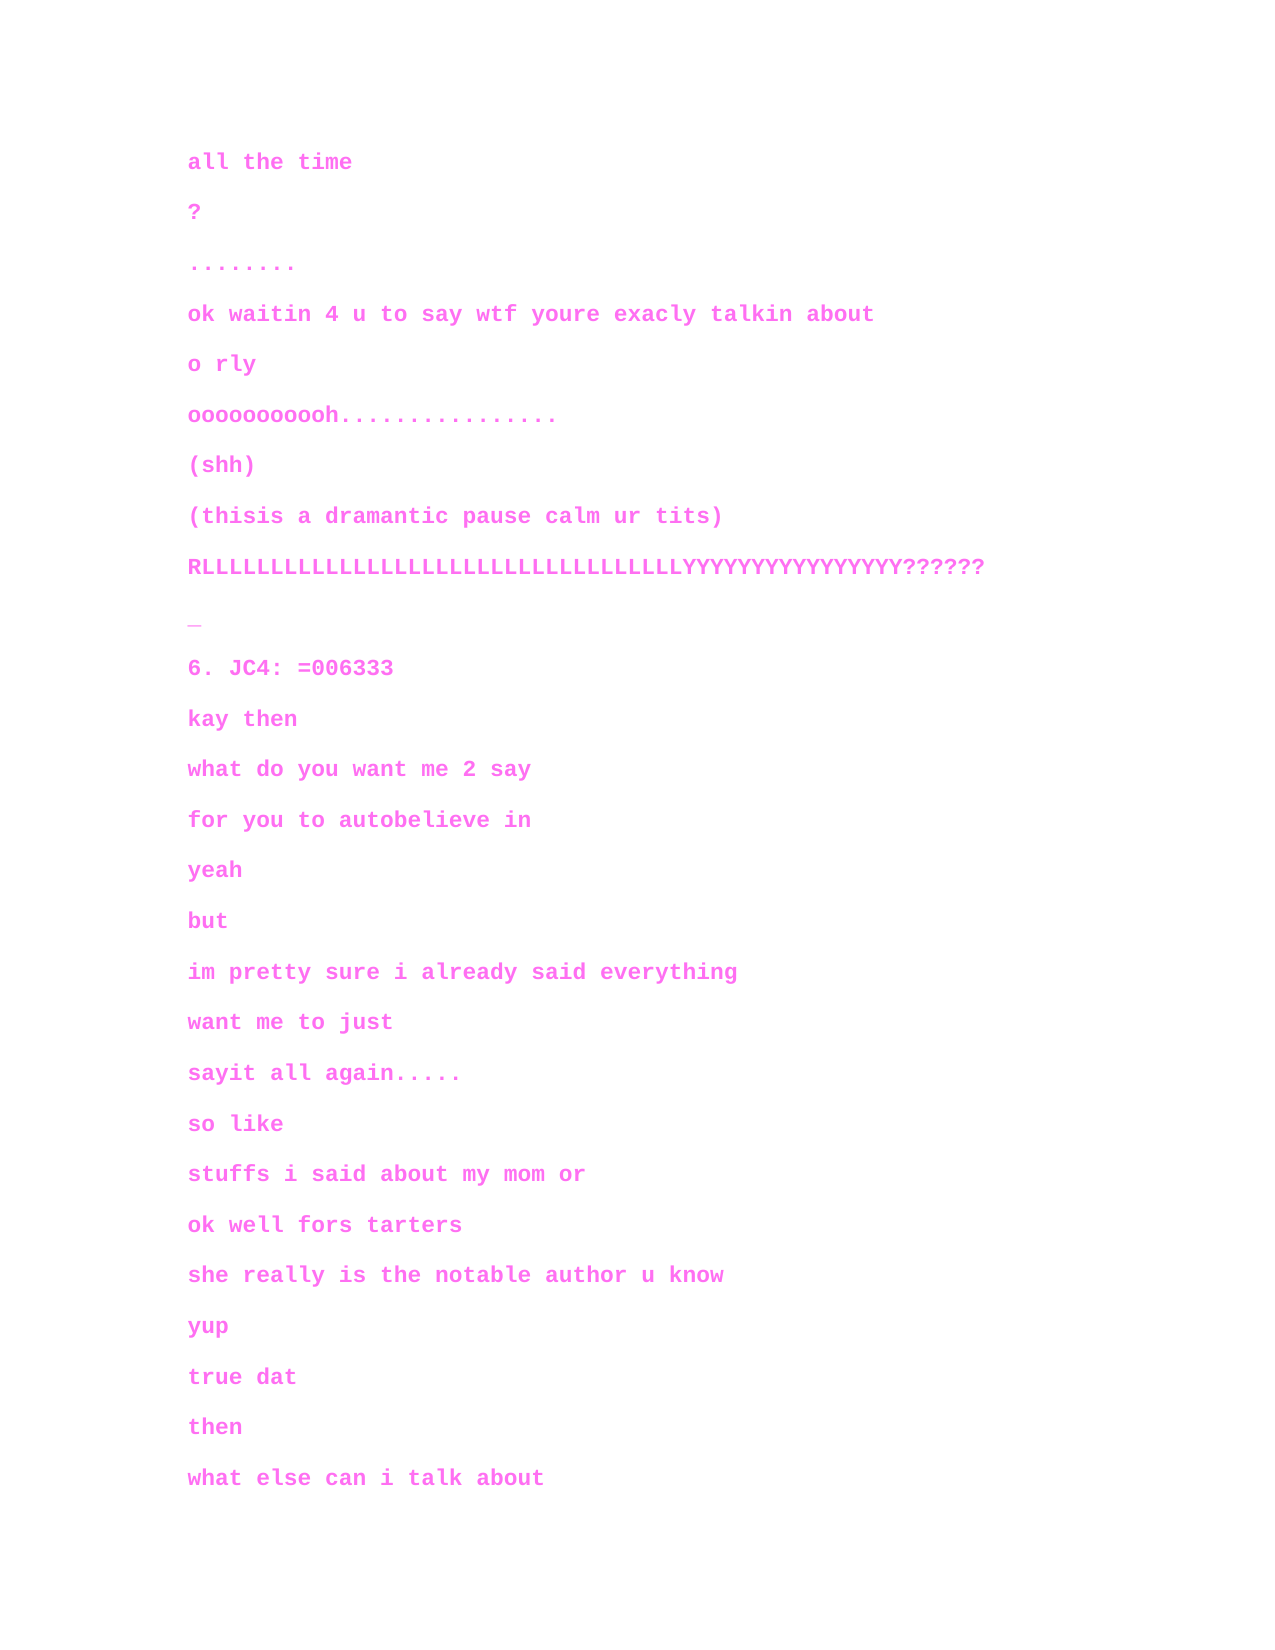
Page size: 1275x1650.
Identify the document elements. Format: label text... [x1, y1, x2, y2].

text ok well fors tarters [187, 1213, 1087, 1239]
text im pretty sure i already said everything [187, 960, 1087, 986]
text want me to just [187, 1011, 1087, 1037]
text all the time [187, 150, 1087, 176]
text kay then [187, 707, 1087, 733]
text what do you want me 2 say [187, 757, 1087, 783]
text ok waitin 4 u to say wtf youre exacly talkin about [187, 302, 1087, 328]
text but [187, 909, 1087, 935]
text then [187, 1416, 1087, 1442]
text ooooooooooh................ [187, 403, 1087, 429]
text _ [187, 606, 1087, 632]
text so like [187, 1112, 1087, 1138]
text stuffs i said about my mom or [187, 1162, 1087, 1188]
text yup [187, 1314, 1087, 1340]
text yeah [187, 859, 1087, 885]
text RLLLLLLLLLLLLLLLLLLLLLLLLLLLLLLLLLLLYYYYYYYYYYYYYYYY?????? [187, 555, 1087, 581]
text true dat [187, 1365, 1087, 1391]
text sayit all again..... [187, 1061, 1087, 1087]
text for you to autobelieve in [187, 808, 1087, 834]
text o rly [187, 352, 1087, 378]
text (thisis a dramantic pause calm ur tits) [187, 504, 1087, 530]
text she really is the notable author u know [187, 1264, 1087, 1290]
text ? [187, 201, 1087, 227]
text (shh) [187, 454, 1087, 480]
text 6. JC4: =006333 [187, 656, 1087, 682]
text what else can i talk about [187, 1466, 1087, 1492]
text ........ [187, 251, 1087, 277]
